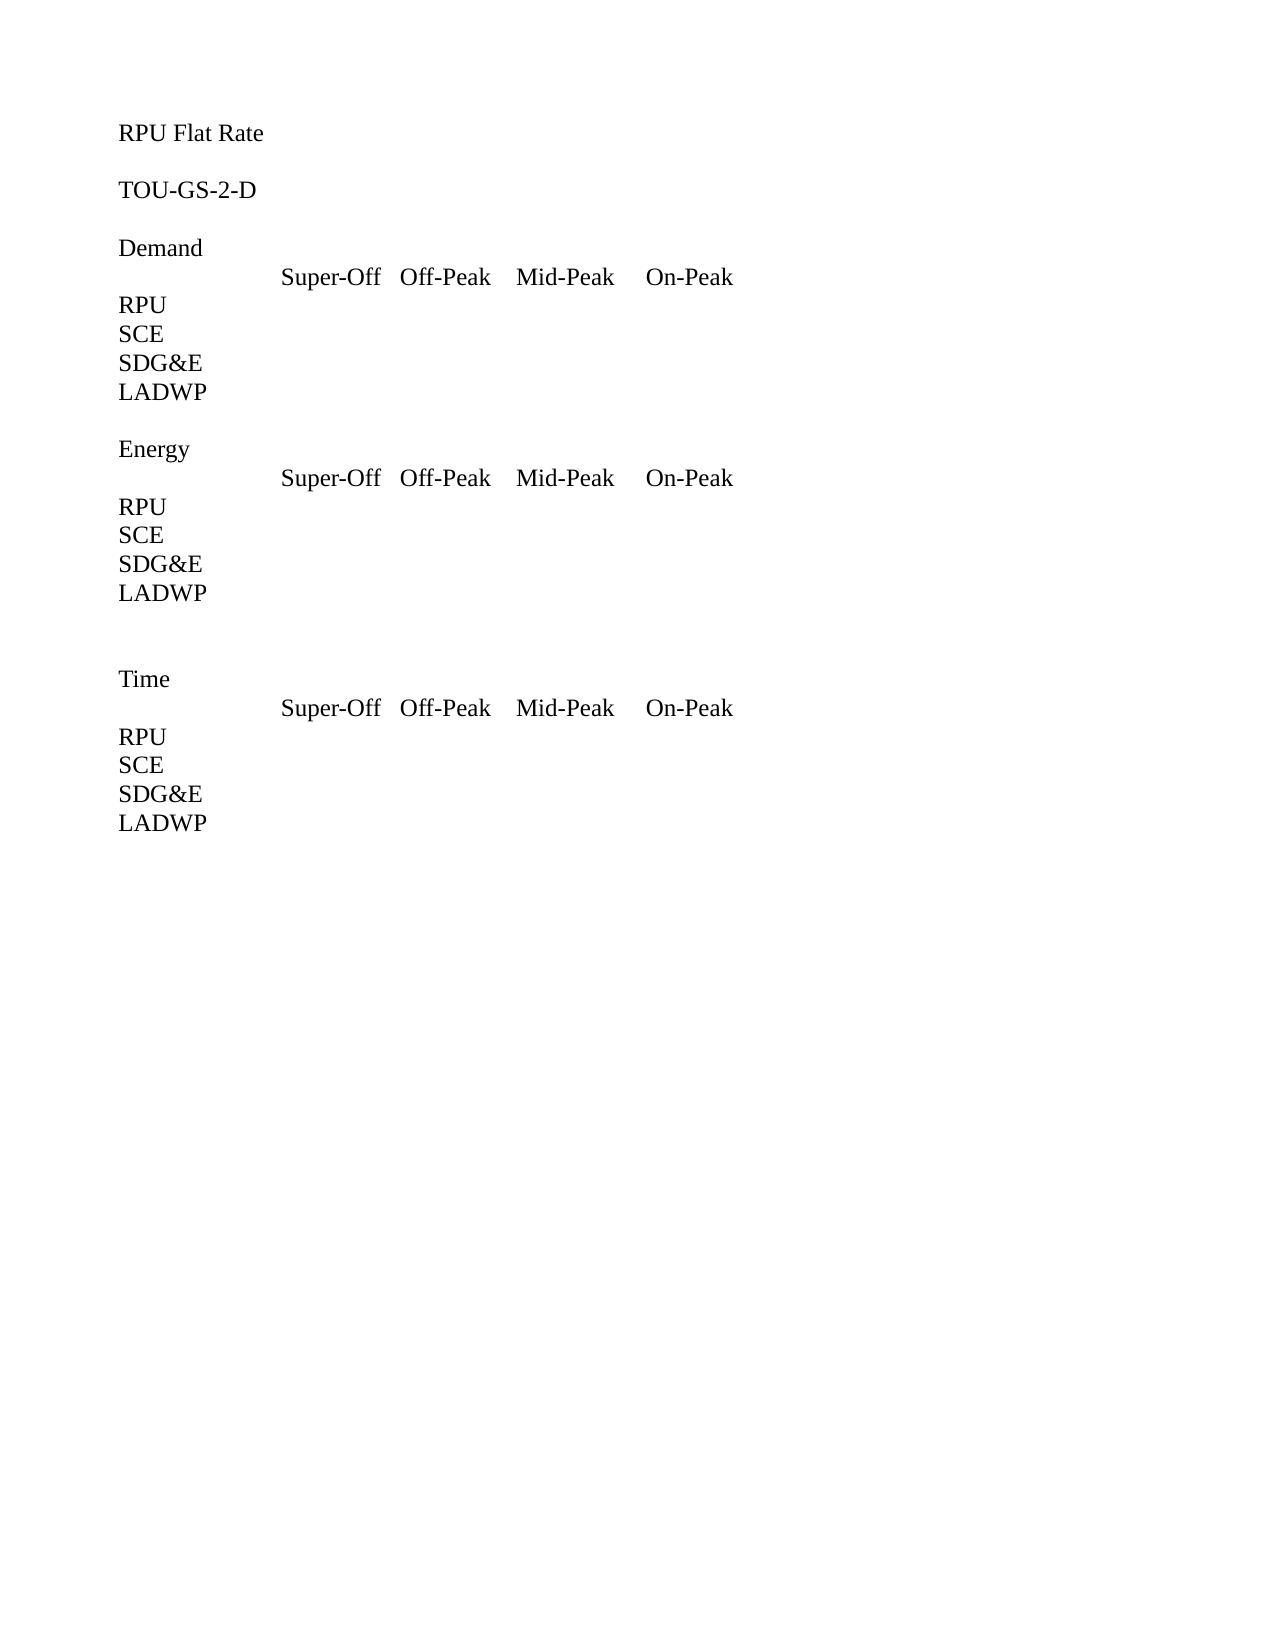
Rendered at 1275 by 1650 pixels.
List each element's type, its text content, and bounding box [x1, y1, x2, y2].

text Super-Off Off-Peak Mid-Peak On-Peak [118, 463, 1157, 492]
text Super-Off Off-Peak Mid-Peak On-Peak [118, 693, 1157, 722]
text SDG&E [118, 549, 1157, 578]
text Energy [118, 434, 1157, 463]
text RPU [118, 722, 1157, 751]
text SCE [118, 751, 1157, 779]
text Demand [118, 233, 1157, 262]
text SDG&E [118, 779, 1157, 808]
text SDG&E [118, 348, 1157, 377]
text LADWP [118, 578, 1157, 607]
text LADWP [118, 377, 1157, 406]
text SCE [118, 319, 1157, 348]
text Time [118, 664, 1157, 693]
text Super-Off Off-Peak Mid-Peak On-Peak [118, 262, 1157, 291]
text RPU [118, 291, 1157, 319]
text LADWP [118, 808, 1157, 837]
text RPU [118, 492, 1157, 521]
text SCE [118, 521, 1157, 549]
text TOU-GS-2-D [118, 176, 1157, 204]
text RPU Flat Rate [118, 118, 1157, 147]
